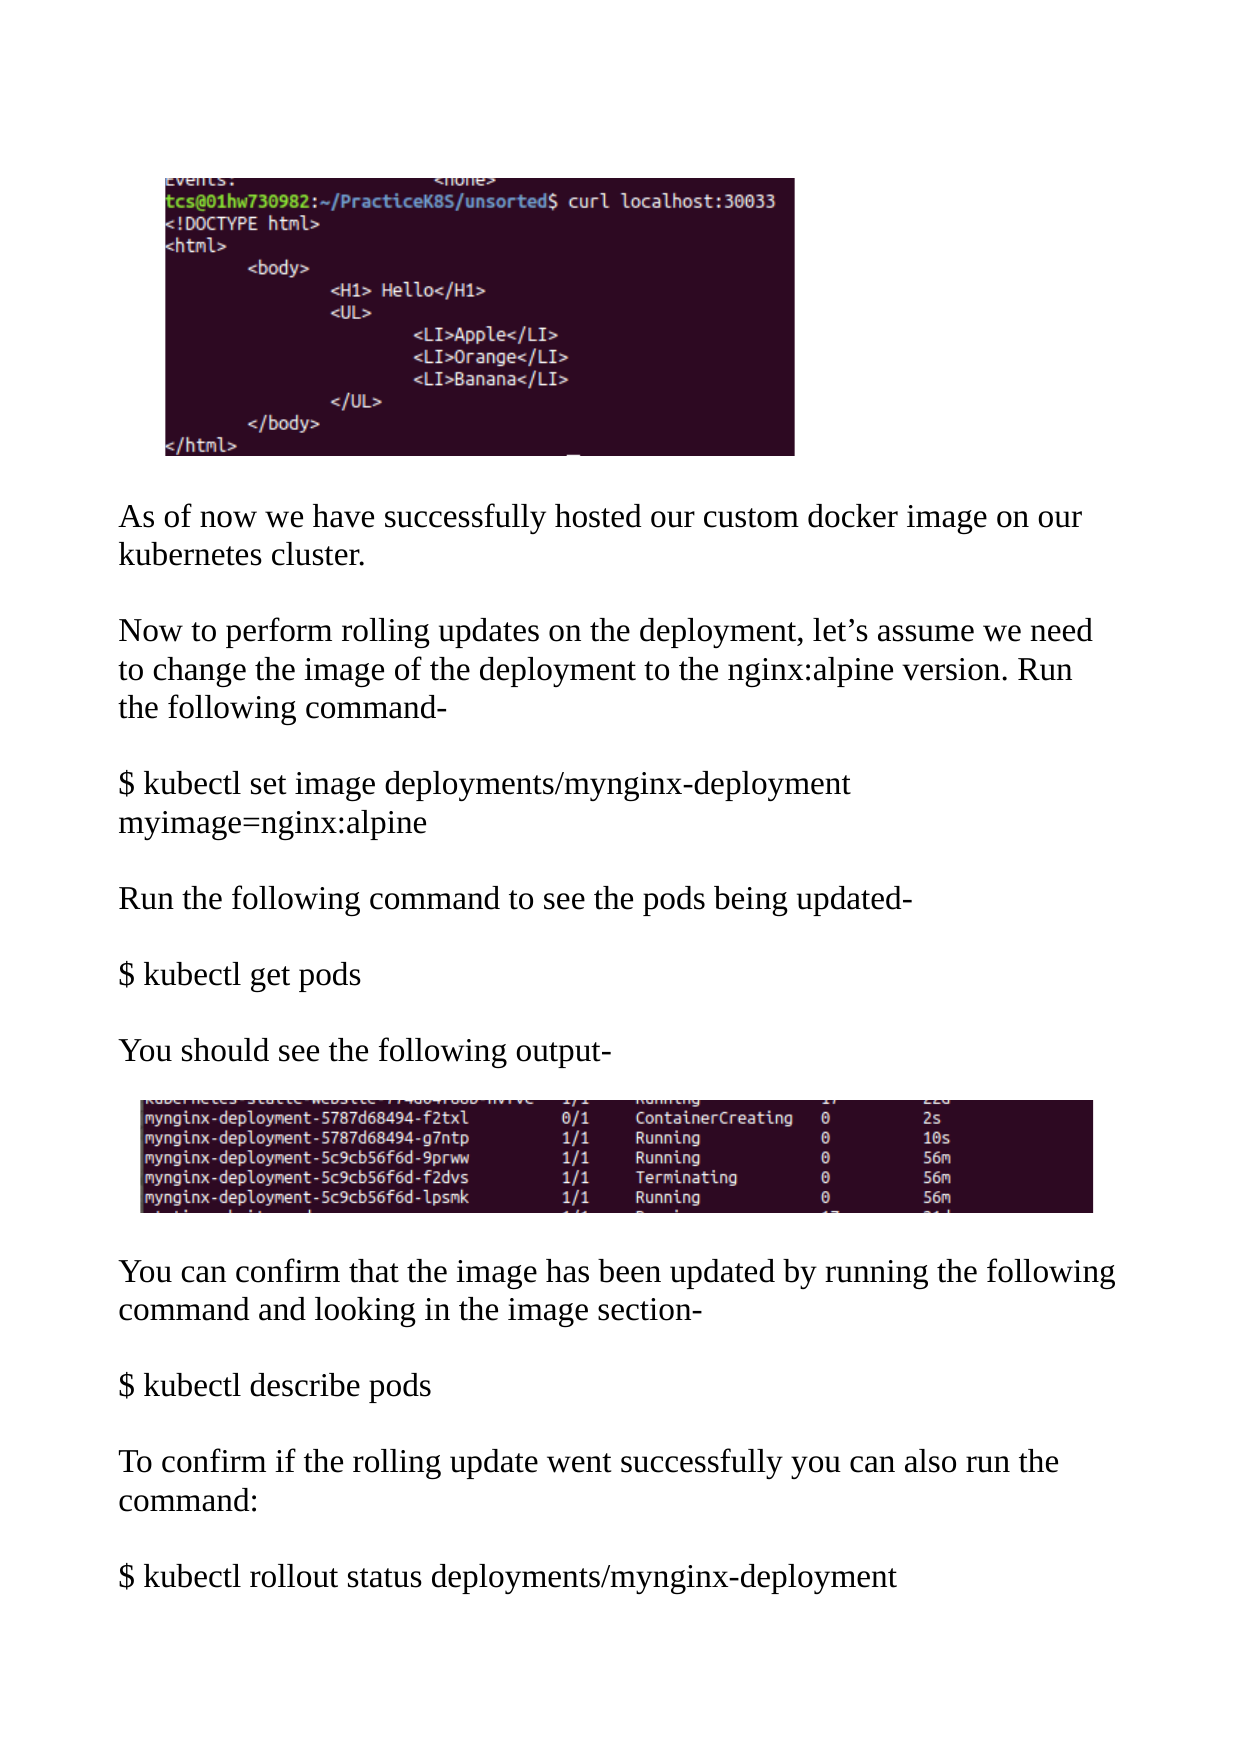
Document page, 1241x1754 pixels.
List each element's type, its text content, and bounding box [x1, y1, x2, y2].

text $ kubectl get pods [118, 954, 1122, 992]
text $ kubectl describe pods [118, 1365, 1122, 1404]
text As of now we have successfully hosted our custom docker image on our kubernetes cluster. [118, 496, 1122, 573]
text To confirm if the rolling update went successfully you can also run the command: [118, 1441, 1122, 1518]
picture [140, 1187, 601, 1213]
text $ kubectl set image deployments/mynginx-deployment myimage=nginx:alpine [118, 763, 1122, 840]
text Run the following command to see the pods being updated- [118, 878, 1122, 916]
picture [165, 340, 267, 456]
text Now to perform rolling updates on the deployment, let’s assume we need to change the image of the deployment to the nginx:alpine version. Run the following command- [118, 611, 1122, 726]
text You can confirm that the image has been updated by running the following command and looking in the image section- [118, 1251, 1122, 1327]
text $ kubectl rollout status deployments/mynginx-deployment [118, 1556, 1122, 1594]
text You should see the following output- [118, 1030, 1122, 1069]
